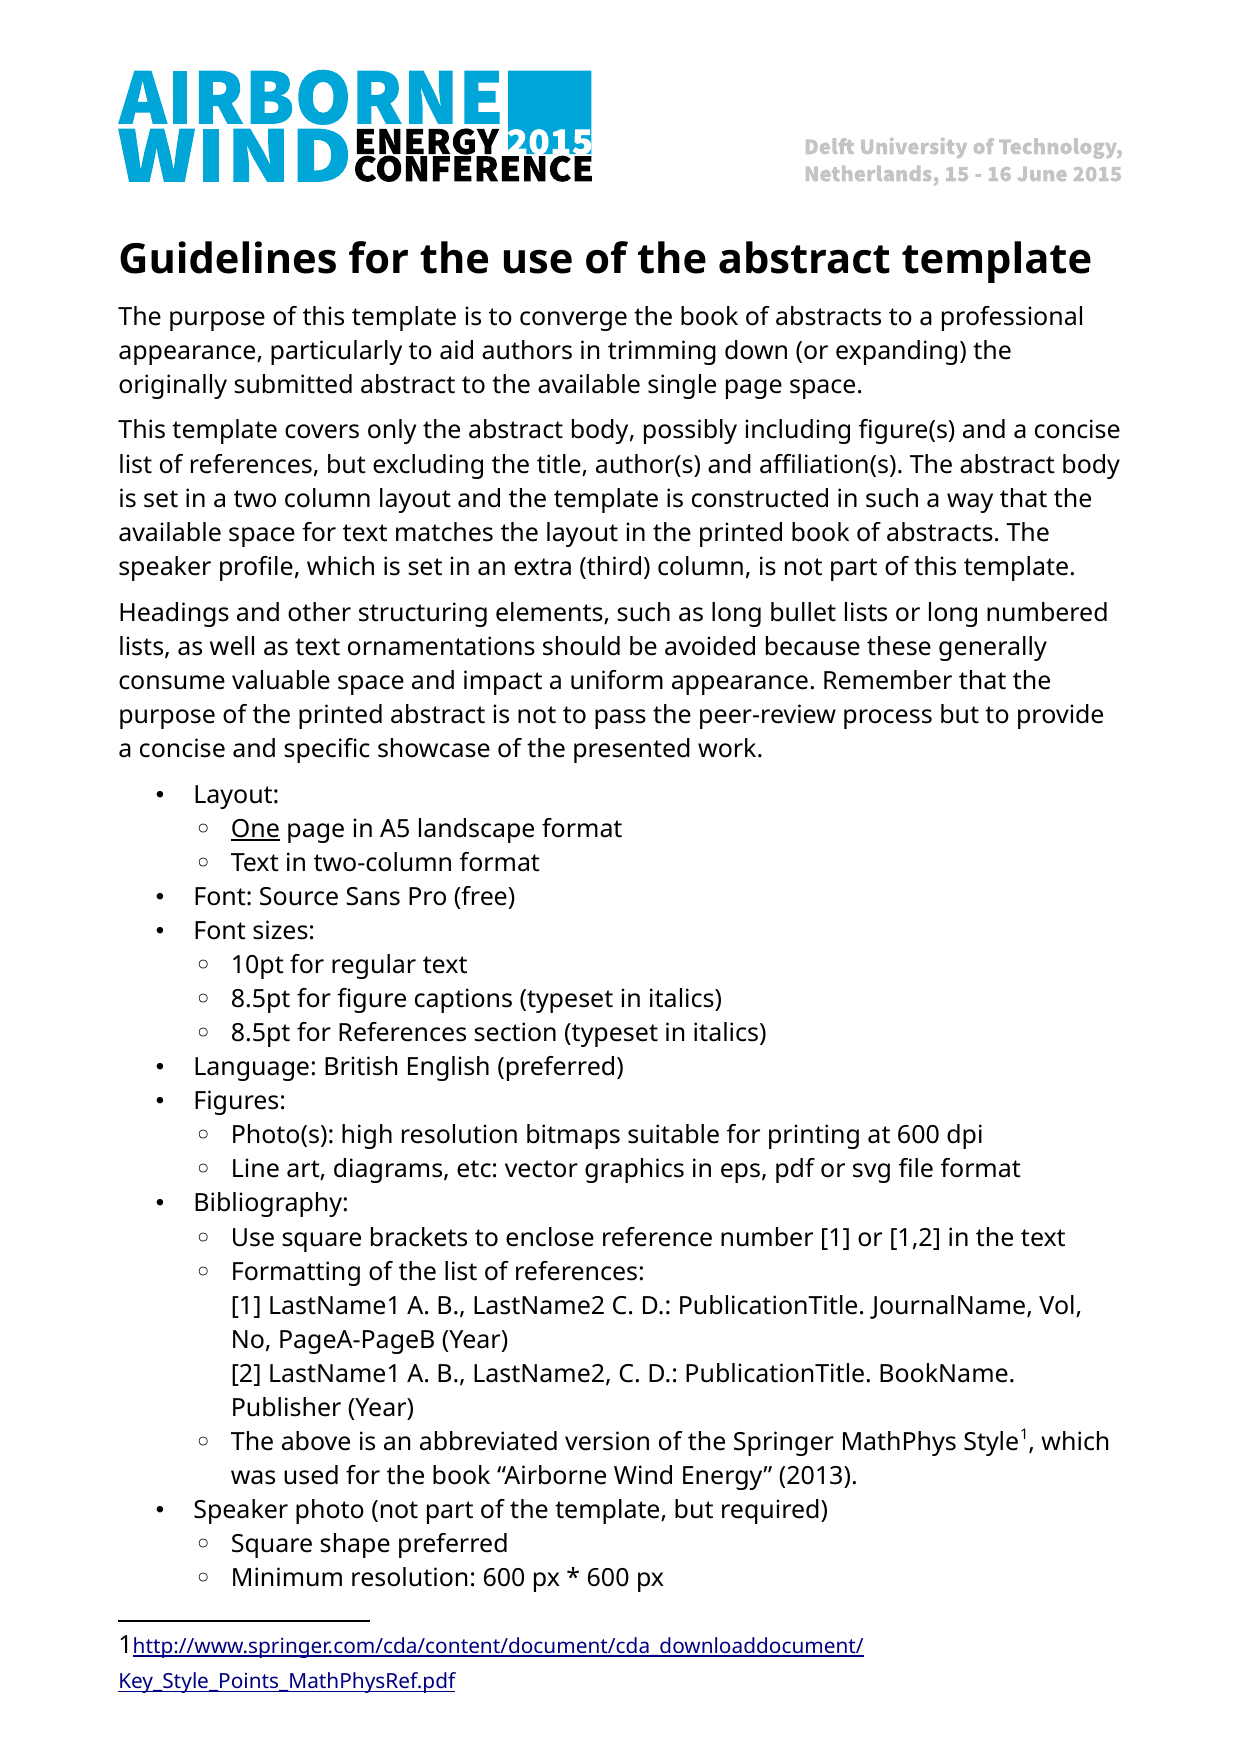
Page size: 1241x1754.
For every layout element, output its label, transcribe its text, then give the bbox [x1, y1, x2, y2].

list One page in A5 landscape format [193, 810, 1122, 844]
list Photo(s): high resolution bitmaps suitable for printing at 600 dpi [193, 1117, 1122, 1151]
list http://www.springer.com/cda/content/document/cda_downloaddocument/Key_Style_Points_MathPhysRef.pdf [118, 1627, 1122, 1695]
list Minimum resolution: 600 px * 600 px [193, 1560, 1122, 1594]
list Bibliography: [156, 1185, 1122, 1219]
list Figures: [156, 1083, 1122, 1117]
title Guidelines for the use of the abstract template [118, 229, 1122, 286]
list Text in two-column format [193, 844, 1122, 878]
list Layout: [156, 776, 1122, 810]
list Font sizes: [156, 913, 1122, 947]
list Speaker photo (not part of the template, but required) [156, 1492, 1122, 1526]
list The above is an abbreviated version of the Springer MathPhys Style, which was used for the book “Airborne Wind Energy” (2013). [193, 1423, 1122, 1492]
list Font: Source Sans Pro (free) [156, 878, 1122, 913]
list 10pt for regular text [193, 947, 1122, 981]
text The purpose of this template is to converge the book of abstracts to a professional appearance, particularly to aid authors in trimming down (or expanding) the originally submitted abstract to the available single page space. [118, 298, 1122, 400]
list Formatting of the list of references: [1] LastName1 A. B., LastName2 C. D.: PublicationTitle. JournalName, Vol, No, PageA-PageB (Year) [2] LastName1 A. B., LastName2, C. D.: PublicationTitle. BookName. Publisher (Year) [193, 1253, 1122, 1423]
list Language: British English (preferred) [156, 1049, 1122, 1083]
list Line art, diagrams, etc: vector graphics in eps, pdf or svg file format [193, 1151, 1122, 1185]
text Headings and other structuring elements, such as long bullet lists or long numbered lists, as well as text ornamentations should be avoided because these generally consume valuable space and impact a uniform appearance. Remember that the purpose of the printed abstract is not to pass the peer-review process but to provide a concise and specific showcase of the presented work. [118, 594, 1122, 764]
list 8.5pt for References section (typeset in italics) [193, 1015, 1122, 1049]
text This template covers only the abstract body, possibly including figure(s) and a concise list of references, but excluding the title, author(s) and affiliation(s). The abstract body is set in a two column layout and the template is constructed in such a way that the available space for text matches the layout in the printed book of abstracts. The speaker profile, which is set in an extra (third) column, is not part of this template. [118, 412, 1122, 582]
list Use square brackets to enclose reference number [1] or [1,2] in the text [193, 1219, 1122, 1253]
list 8.5pt for figure captions (typeset in italics) [193, 981, 1122, 1015]
list Square shape preferred [193, 1526, 1122, 1560]
